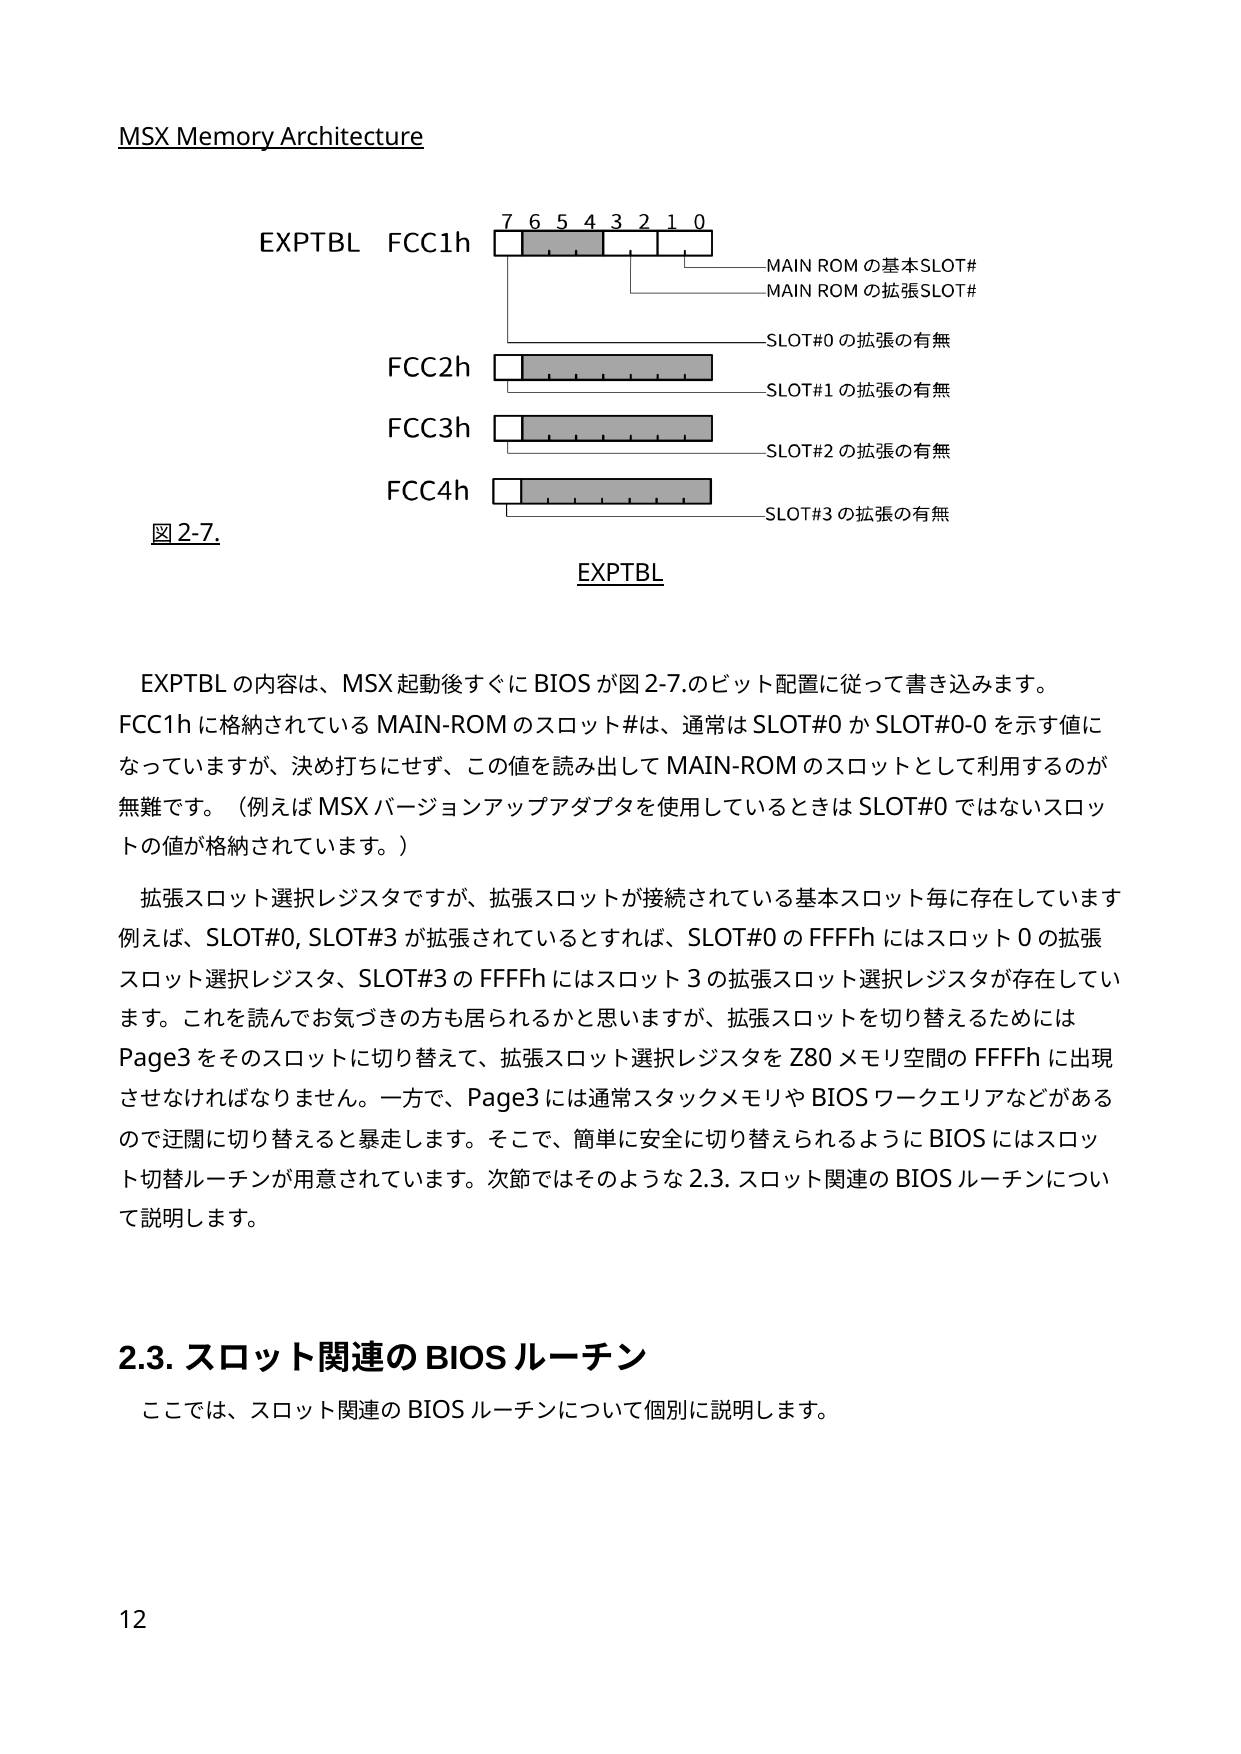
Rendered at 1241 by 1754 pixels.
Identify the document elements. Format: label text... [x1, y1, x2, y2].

text ここでは、スロット関連のBIOSルーチンについて個別に説明します。 [118, 1391, 1122, 1425]
subtitle 2.3. スロット関連のBIOSルーチン [118, 1330, 1122, 1379]
text 図2-7. EXPTBL [118, 514, 1122, 589]
text EXPTBLの内容は、MSX起動後すぐにBIOSが図2-7.のビット配置に従って書き込みます。FCC1hに格納されているMAIN-ROMのスロット#は、通常は SLOT#0 か SLOT#0-0 を示す値になっていますが、決め打ちにせず、この値を読み出してMAIN-ROMのスロットとして利用するのが無難です。（例えばMSXバージョンアップアダプタを使用しているときは SLOT#0 ではないスロットの値が格納されています。） [118, 666, 1122, 860]
text 拡張スロット選択レジスタですが、拡張スロットが接続されている基本スロット毎に存在しています。例えば、SLOT#0, SLOT#3 が拡張されているとすれば、SLOT#0のFFFFh にはスロット0の拡張スロット選択レジスタ、SLOT#3のFFFFhにはスロット3の拡張スロット選択レジスタが存在しています。これを読んでお気づきの方も居られるかと思いますが、拡張スロットを切り替えるためにはPage3をそのスロットに切り替えて、拡張スロット選択レジスタを Z80メモリ空間の FFFFh に出現させなければなりません。一方で、Page3には通常スタックメモリやBIOSワークエリアなどがあるので迂闊に切り替えると暴走します。そこで、簡単に安全に切り替えられるようにBIOSにはスロット切替ルーチンが用意されています。次節ではそのような2.3. スロット関連のBIOSルーチンについて説明します。 [118, 881, 1122, 1233]
